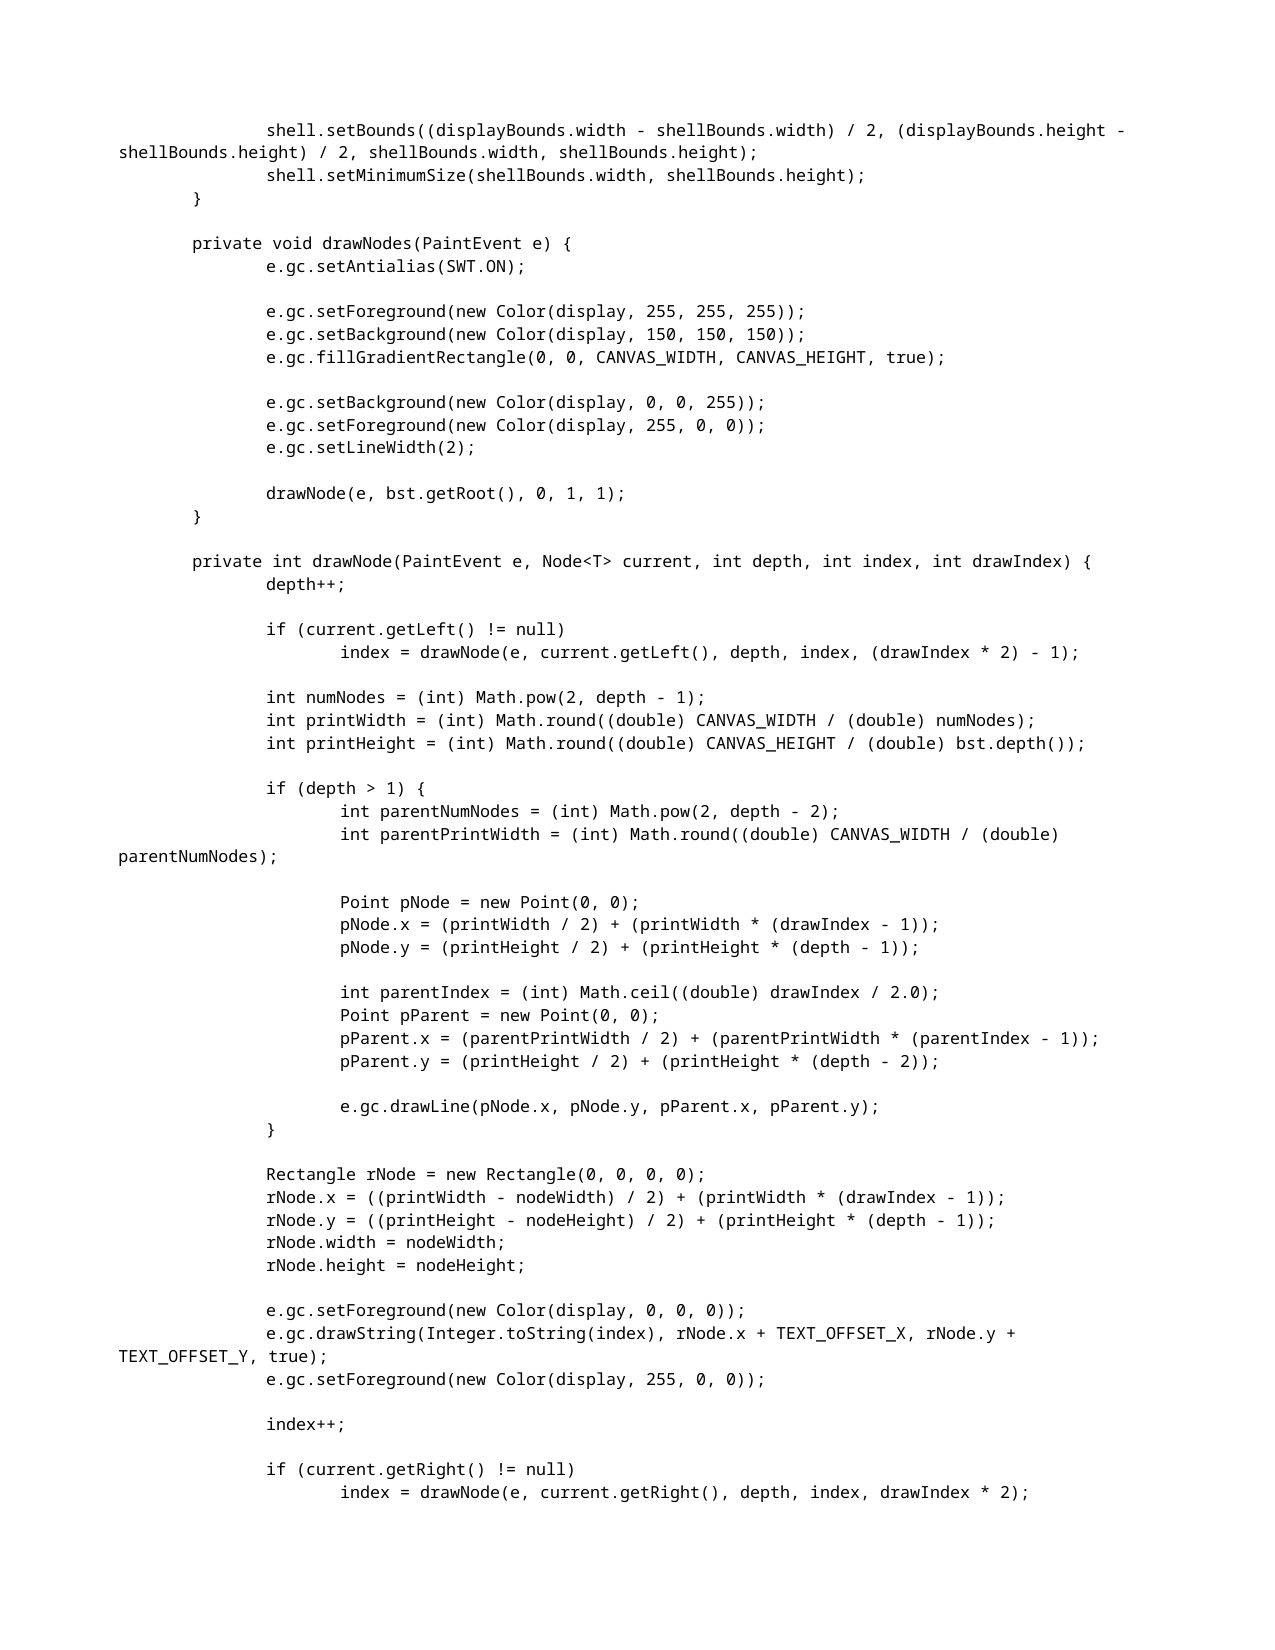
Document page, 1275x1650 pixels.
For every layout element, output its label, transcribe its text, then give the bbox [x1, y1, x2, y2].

text rNode.y = ((printHeight - nodeHeight) / 2) + (printHeight * (depth - 1)); [118, 1208, 1157, 1231]
text if (current.getLeft() != null) [118, 618, 1157, 640]
text drawNode(e, bst.getRoot(), 0, 1, 1); [118, 481, 1157, 504]
text e.gc.setForeground(new Color(display, 0, 0, 0)); [118, 1299, 1157, 1322]
text e.gc.fillGradientRectangle(0, 0, CANVAS_WIDTH, CANVAS_HEIGHT, true); [118, 345, 1157, 368]
text pParent.y = (printHeight / 2) + (printHeight * (depth - 2)); [118, 1049, 1157, 1072]
text shell.setMinimumSize(shellBounds.width, shellBounds.height); [118, 163, 1157, 186]
text rNode.width = nodeWidth; [118, 1231, 1157, 1253]
text shell.setBounds((displayBounds.width - shellBounds.width) / 2, (displayBounds.height - shellBounds.height) / 2, shellBounds.width, shellBounds.height); [118, 118, 1157, 163]
text } [118, 1117, 1157, 1140]
text Rectangle rNode = new Rectangle(0, 0, 0, 0); [118, 1163, 1157, 1185]
text } [118, 186, 1157, 209]
text Point pParent = new Point(0, 0); [118, 1004, 1157, 1026]
text int printHeight = (int) Math.round((double) CANVAS_HEIGHT / (double) bst.depth()); [118, 731, 1157, 754]
text int numNodes = (int) Math.pow(2, depth - 1); [118, 686, 1157, 708]
text pNode.y = (printHeight / 2) + (printHeight * (depth - 1)); [118, 936, 1157, 958]
text rNode.height = nodeHeight; [118, 1253, 1157, 1276]
text pNode.x = (printWidth / 2) + (printWidth * (drawIndex - 1)); [118, 913, 1157, 936]
text e.gc.setForeground(new Color(display, 255, 0, 0)); [118, 413, 1157, 436]
text depth++; [118, 572, 1157, 595]
text e.gc.setForeground(new Color(display, 255, 0, 0)); [118, 1367, 1157, 1390]
text int parentPrintWidth = (int) Math.round((double) CANVAS_WIDTH / (double) parentNumNodes); [118, 822, 1157, 867]
text private void drawNodes(PaintEvent e) { [118, 232, 1157, 254]
text int parentIndex = (int) Math.ceil((double) drawIndex / 2.0); [118, 981, 1157, 1004]
text e.gc.drawLine(pNode.x, pNode.y, pParent.x, pParent.y); [118, 1094, 1157, 1117]
text int parentNumNodes = (int) Math.pow(2, depth - 2); [118, 799, 1157, 822]
text index = drawNode(e, current.getLeft(), depth, index, (drawIndex * 2) - 1); [118, 640, 1157, 663]
text Point pNode = new Point(0, 0); [118, 890, 1157, 913]
text e.gc.setAntialias(SWT.ON); [118, 254, 1157, 277]
text if (depth > 1) { [118, 777, 1157, 799]
text if (current.getRight() != null) [118, 1458, 1157, 1481]
text e.gc.setLineWidth(2); [118, 436, 1157, 459]
text pParent.x = (parentPrintWidth / 2) + (parentPrintWidth * (parentIndex - 1)); [118, 1026, 1157, 1049]
text rNode.x = ((printWidth - nodeWidth) / 2) + (printWidth * (drawIndex - 1)); [118, 1185, 1157, 1208]
text e.gc.setBackground(new Color(display, 150, 150, 150)); [118, 322, 1157, 345]
text index = drawNode(e, current.getRight(), depth, index, drawIndex * 2); [118, 1481, 1157, 1503]
text int printWidth = (int) Math.round((double) CANVAS_WIDTH / (double) numNodes); [118, 708, 1157, 731]
text e.gc.setForeground(new Color(display, 255, 255, 255)); [118, 300, 1157, 322]
text private int drawNode(PaintEvent e, Node<T> current, int depth, int index, int drawIndex) { [118, 549, 1157, 572]
text index++; [118, 1412, 1157, 1435]
text } [118, 504, 1157, 527]
text e.gc.drawString(Integer.toString(index), rNode.x + TEXT_OFFSET_X, rNode.y + TEXT_OFFSET_Y, true); [118, 1322, 1157, 1367]
text e.gc.setBackground(new Color(display, 0, 0, 255)); [118, 391, 1157, 413]
